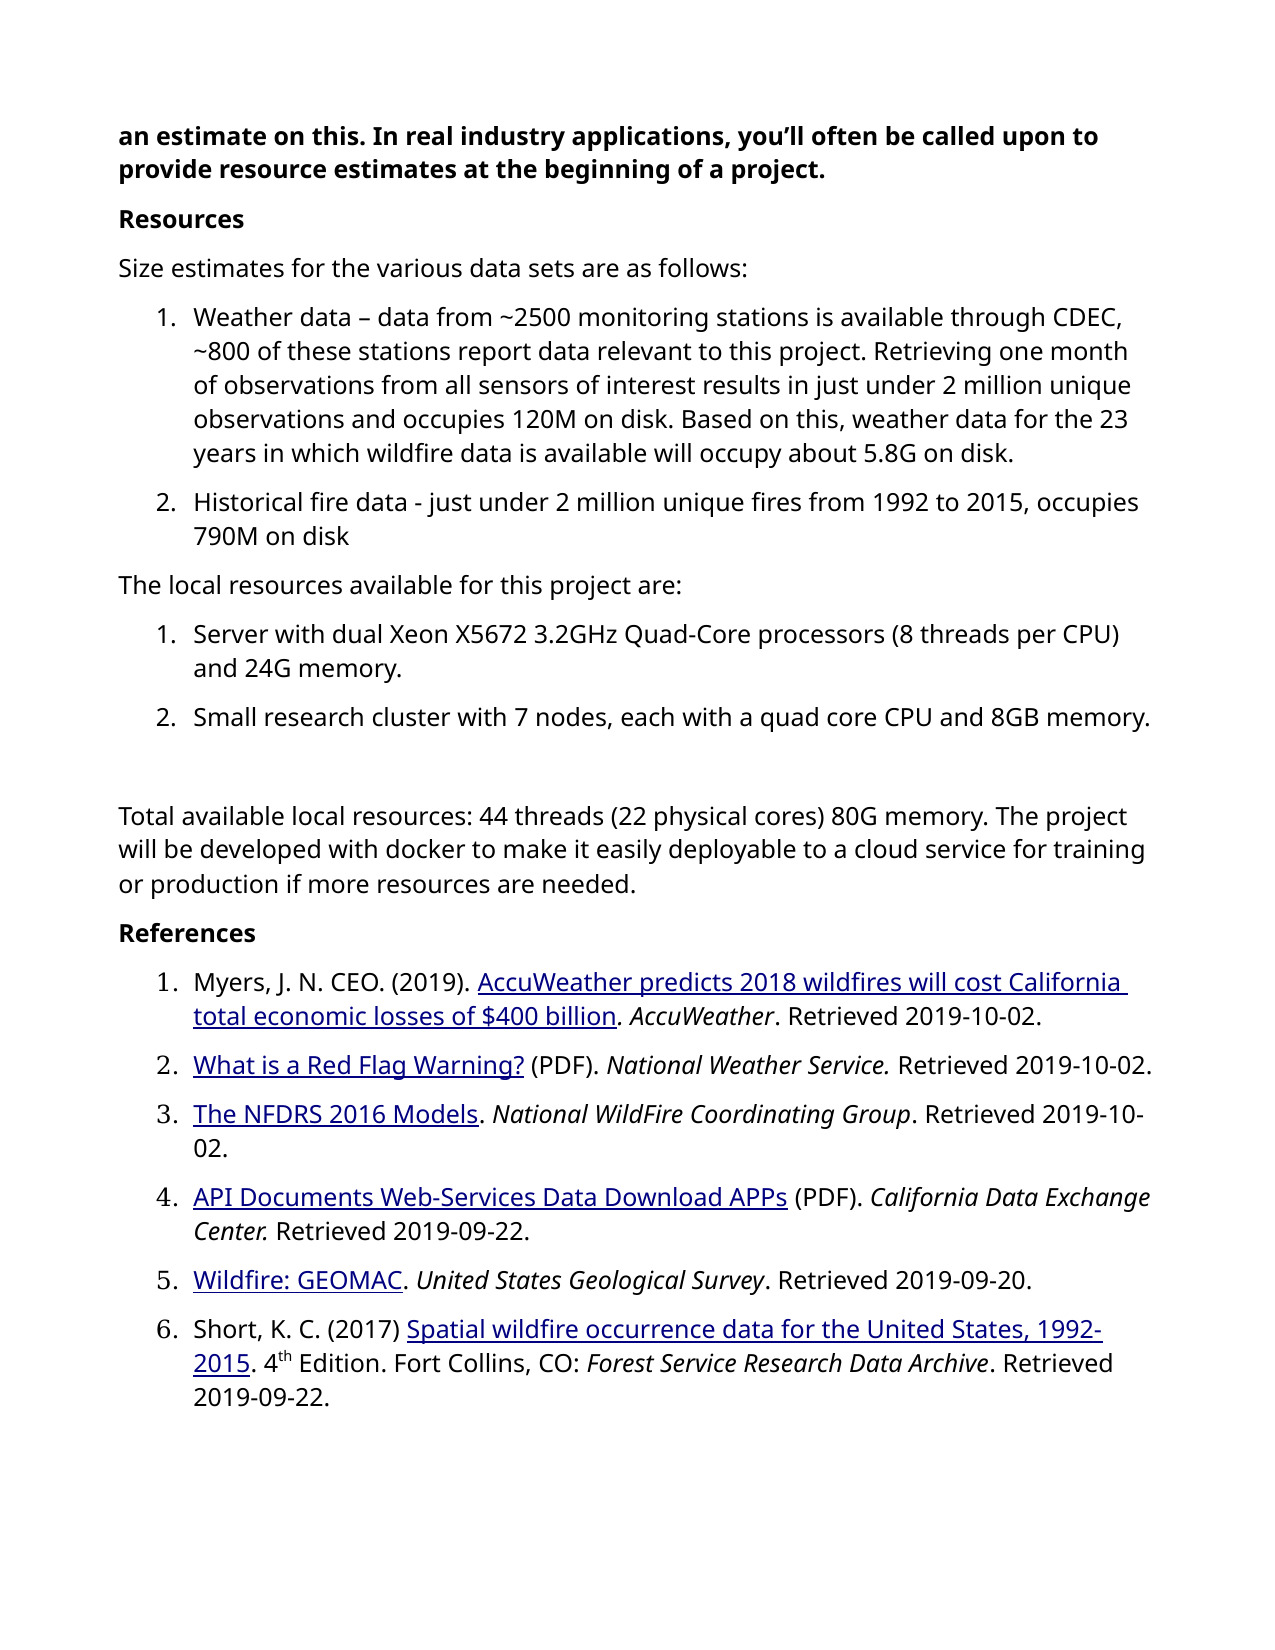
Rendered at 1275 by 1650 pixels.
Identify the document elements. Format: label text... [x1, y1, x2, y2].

list Server with dual Xeon X5672 3.2GHz Quad-Core processors (8 threads per CPU) and 24G memory. [156, 617, 1157, 685]
text an estimate on this. In real industry applications, you’ll often be called upon to provide resource estimates at the beginning of a project. [118, 118, 1157, 186]
list The NFDRS 2016 Models. National WildFire Coordinating Group. Retrieved 2019-10-02. [156, 1097, 1157, 1165]
text References [118, 915, 1157, 949]
list What is a Red Flag Warning? (PDF). National Weather Service. Retrieved 2019-10-02. [156, 1047, 1157, 1082]
list API Documents Web-Services Data Download APPs (PDF). California Data Exchange Center. Retrieved 2019-09-22. [156, 1180, 1157, 1248]
list Short, K. C. (2017) Spatial wildfire occurrence data for the United States, 1992-2015. 4th Edition. Fort Collins, CO: Forest Service Research Data Archive. Retrieved 2019-09-22. [156, 1312, 1157, 1414]
list Small research cluster with 7 nodes, each with a quad core CPU and 8GB memory. [156, 700, 1157, 734]
text Size estimates for the various data sets are as follows: [118, 250, 1157, 284]
list Myers, J. N. CEO. (2019). AccuWeather predicts 2018 wildfires will cost California total economic losses of $400 billion. AccuWeather. Retrieved 2019-10-02. [156, 964, 1157, 1032]
text Total available local resources: 44 threads (22 physical cores) 80G memory. The project will be developed with docker to make it easily deployable to a cloud service for training or production if more resources are needed. [118, 798, 1157, 900]
text Resources [118, 201, 1157, 235]
list Wildfire: GEOMAC. United States Geological Survey. Retrieved 2019-09-20. [156, 1263, 1157, 1297]
text The local resources available for this project are: [118, 568, 1157, 602]
list Historical fire data - just under 2 million unique fires from 1992 to 2015, occupies 790M on disk [156, 485, 1157, 553]
list Weather data – data from ~2500 monitoring stations is available through CDEC, ~800 of these stations report data relevant to this project. Retrieving one month of observations from all sensors of interest results in just under 2 million unique observations and occupies 120M on disk. Based on this, weather data for the 23 years in which wildfire data is available will occupy about 5.8G on disk. [156, 299, 1157, 470]
